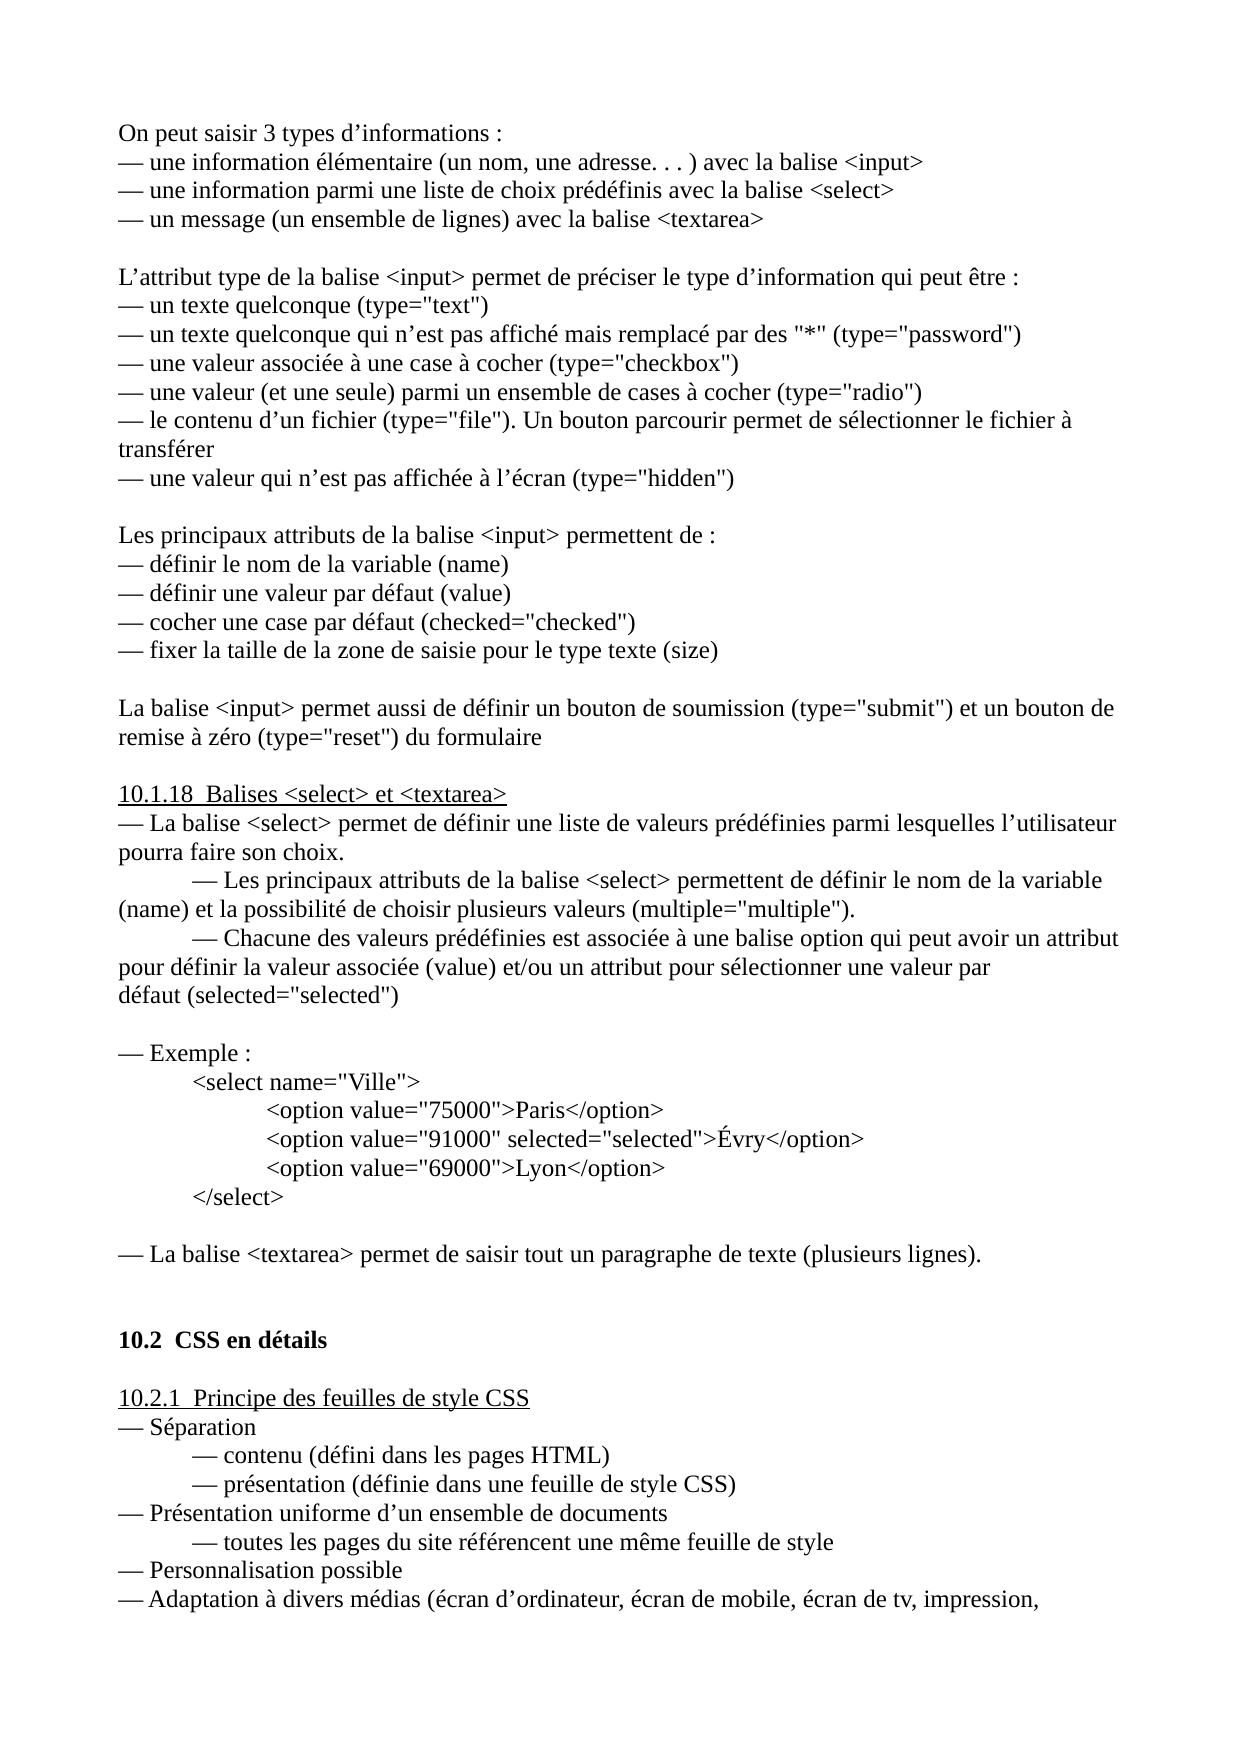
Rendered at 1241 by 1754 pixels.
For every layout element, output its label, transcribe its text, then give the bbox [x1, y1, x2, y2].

text — une valeur associée à une case à cocher (type="checkbox") [118, 348, 1122, 377]
text 10.2.1 Principe des feuilles de style CSS [118, 1383, 1122, 1412]
text — Les principaux attributs de la balise <select> permettent de définir le nom de la variable (name) et la possibilité de choisir plusieurs valeurs (multiple="multiple"). [118, 866, 1122, 923]
text <select name="Ville"> [118, 1067, 1122, 1096]
text — une information élémentaire (un nom, une adresse. . . ) avec la balise <input> [118, 147, 1122, 176]
text pourra faire son choix. [118, 837, 1122, 866]
text — le contenu d’un fichier (type="file"). Un bouton parcourir permet de sélectionner le fichier à [118, 406, 1122, 434]
text <option value="75000">Paris</option> [118, 1096, 1122, 1124]
text <option value="69000">Lyon</option> [118, 1153, 1122, 1182]
text 10.1.18 Balises <select> et <textarea> [118, 779, 1122, 808]
text — fixer la taille de la zone de saisie pour le type texte (size) [118, 636, 1122, 664]
text — Séparation [118, 1412, 1122, 1441]
text — définir une valeur par défaut (value) [118, 578, 1122, 607]
text — Adaptation à divers médias (écran d’ordinateur, écran de mobile, écran de tv, impression, [118, 1584, 1122, 1613]
text — un texte quelconque qui n’est pas affiché mais remplacé par des "*" (type="password") [118, 319, 1122, 348]
text — Exemple : [118, 1038, 1122, 1067]
text — Personnalisation possible [118, 1556, 1122, 1584]
text La balise <input> permet aussi de définir un bouton de soumission (type="submit") et un bouton de remise à zéro (type="reset") du formulaire [118, 693, 1122, 751]
text 10.2 CSS en détails [118, 1326, 1122, 1354]
text — une valeur qui n’est pas affichée à l’écran (type="hidden") [118, 463, 1122, 492]
text — définir le nom de la variable (name) [118, 549, 1122, 578]
text — un message (un ensemble de lignes) avec la balise <textarea> [118, 204, 1122, 233]
text </select> [118, 1182, 1122, 1211]
text transférer [118, 434, 1122, 463]
text — contenu (défini dans les pages HTML) [118, 1441, 1122, 1469]
text — La balise <select> permet de définir une liste de valeurs prédéfinies parmi lesquelles l’utilisateur [118, 808, 1122, 837]
text — Présentation uniforme d’un ensemble de documents [118, 1498, 1122, 1527]
text — un texte quelconque (type="text") [118, 291, 1122, 319]
text <option value="91000" selected="selected">Évry</option> [118, 1124, 1122, 1153]
text — une valeur (et une seule) parmi un ensemble de cases à cocher (type="radio") [118, 377, 1122, 406]
text On peut saisir 3 types d’informations : [118, 118, 1122, 147]
text — une information parmi une liste de choix prédéfinis avec la balise <select> [118, 176, 1122, 204]
text L’attribut type de la balise <input> permet de préciser le type d’information qui peut être : [118, 262, 1122, 291]
text Les principaux attributs de la balise <input> permettent de : [118, 521, 1122, 549]
text — Chacune des valeurs prédéfinies est associée à une balise option qui peut avoir un attribut pour définir la valeur associée (value) et/ou un attribut pour sélectionner une valeur par [118, 923, 1122, 981]
text — présentation (définie dans une feuille de style CSS) [118, 1469, 1122, 1498]
text — toutes les pages du site référencent une même feuille de style [118, 1527, 1122, 1556]
text — cocher une case par défaut (checked="checked") [118, 607, 1122, 636]
text défaut (selected="selected") [118, 981, 1122, 1009]
text — La balise <textarea> permet de saisir tout un paragraphe de texte (plusieurs lignes). [118, 1239, 1122, 1268]
